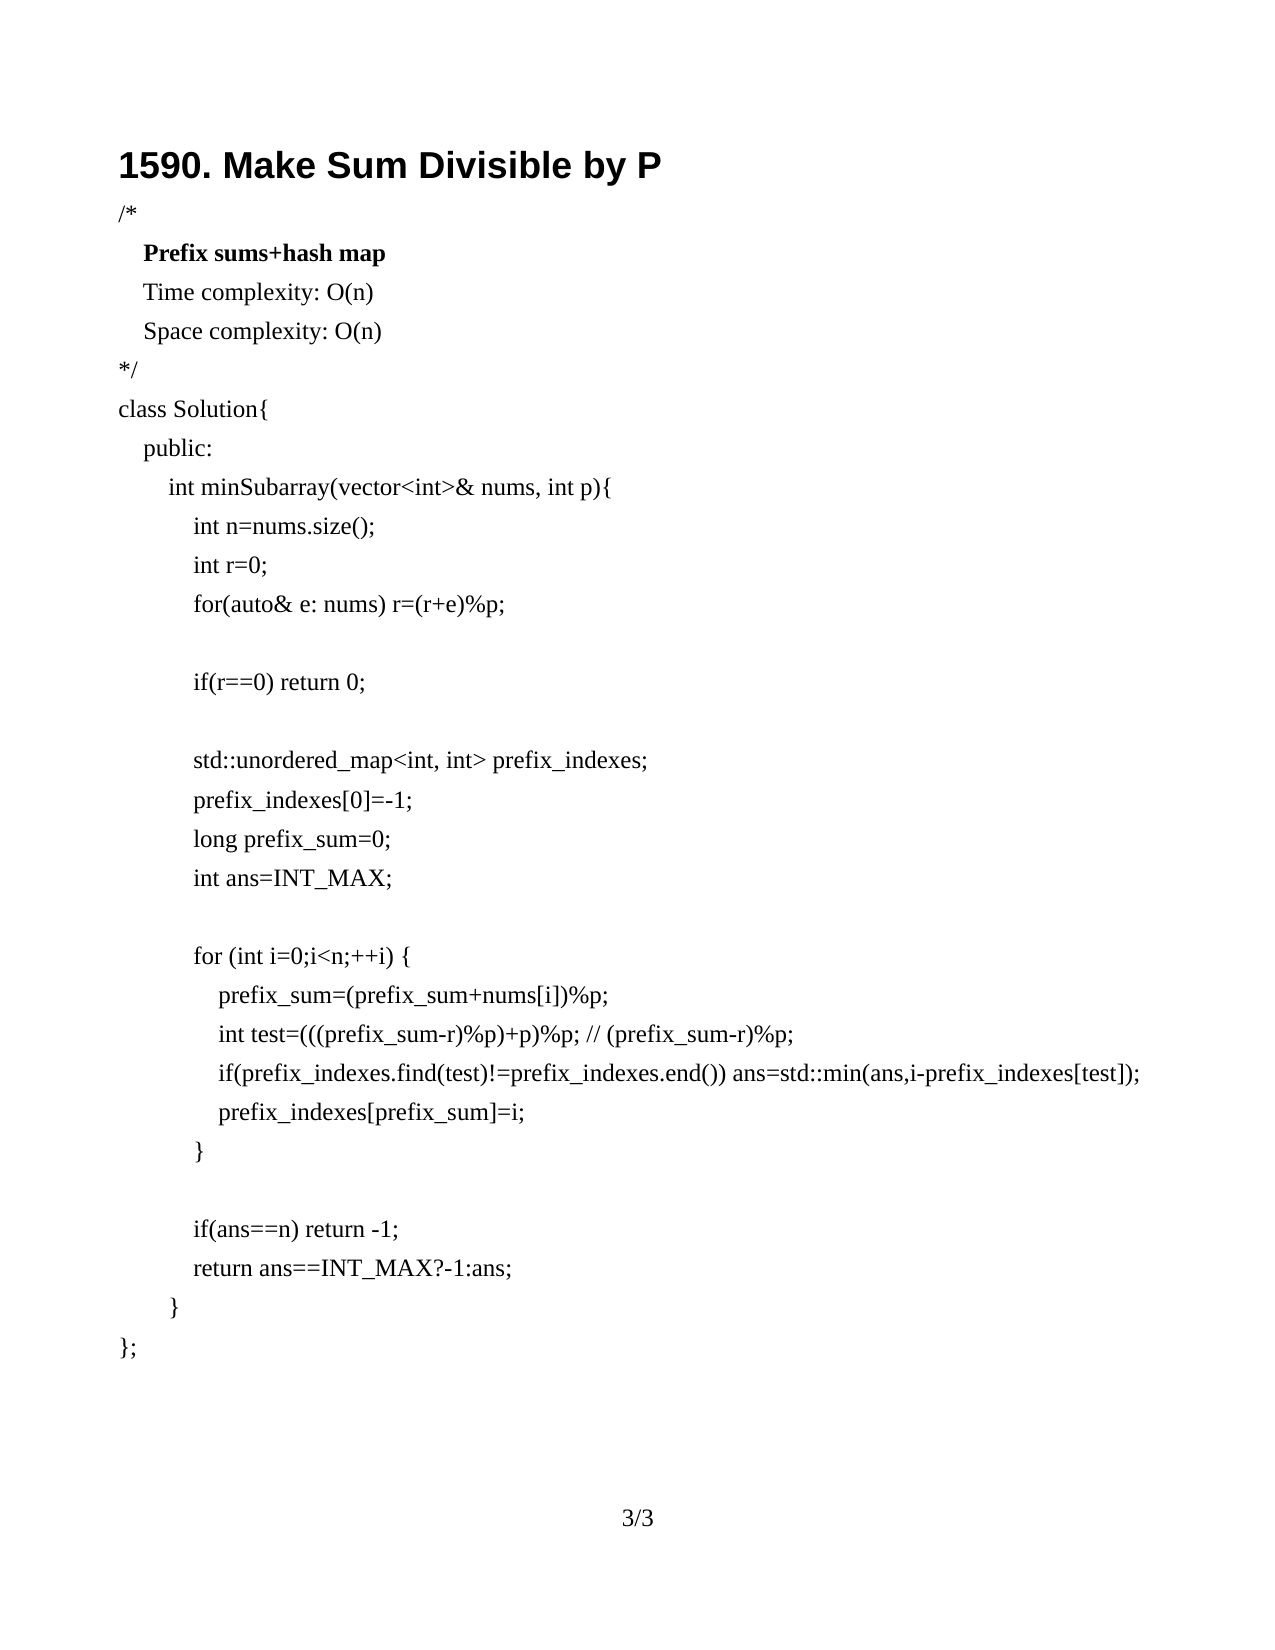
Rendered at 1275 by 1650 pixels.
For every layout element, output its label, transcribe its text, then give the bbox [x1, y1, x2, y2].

subtitle 1590. Make Sum Divisible by P [118, 143, 1157, 186]
text */ [118, 355, 1157, 384]
text int r=0; [118, 550, 1157, 579]
text Prefix sums+hash map [118, 238, 1157, 267]
text Space complexity: O(n) [118, 316, 1157, 345]
text for (int i=0;i<n;++i) { [118, 941, 1157, 970]
text } [118, 1136, 1157, 1165]
text long prefix_sum=0; [118, 824, 1157, 852]
text for(auto& e: nums) r=(r+e)%p; [118, 589, 1157, 618]
text if(r==0) return 0; [118, 667, 1157, 696]
text prefix_sum=(prefix_sum+nums[i])%p; [118, 980, 1157, 1009]
text return ans==INT_MAX?-1:ans; [118, 1253, 1157, 1282]
text prefix_indexes[prefix_sum]=i; [118, 1097, 1157, 1126]
text /* [118, 199, 1157, 227]
text if(ans==n) return -1; [118, 1214, 1157, 1243]
text Time complexity: O(n) [118, 277, 1157, 306]
text if(prefix_indexes.find(test)!=prefix_indexes.end()) ans=std::min(ans,i-prefix_indexes[test]); [118, 1058, 1157, 1087]
text int ans=INT_MAX; [118, 863, 1157, 892]
text int minSubarray(vector<int>& nums, int p){ [118, 472, 1157, 501]
text prefix_indexes[0]=-1; [118, 785, 1157, 813]
text }; [118, 1332, 1157, 1360]
text std::unordered_map<int, int> prefix_indexes; [118, 746, 1157, 774]
text int n=nums.size(); [118, 511, 1157, 540]
text } [118, 1292, 1157, 1321]
text int test=(((prefix_sum-r)%p)+p)%p; // (prefix_sum-r)%p; [118, 1019, 1157, 1048]
text class Solution{ [118, 394, 1157, 423]
text public: [118, 433, 1157, 462]
